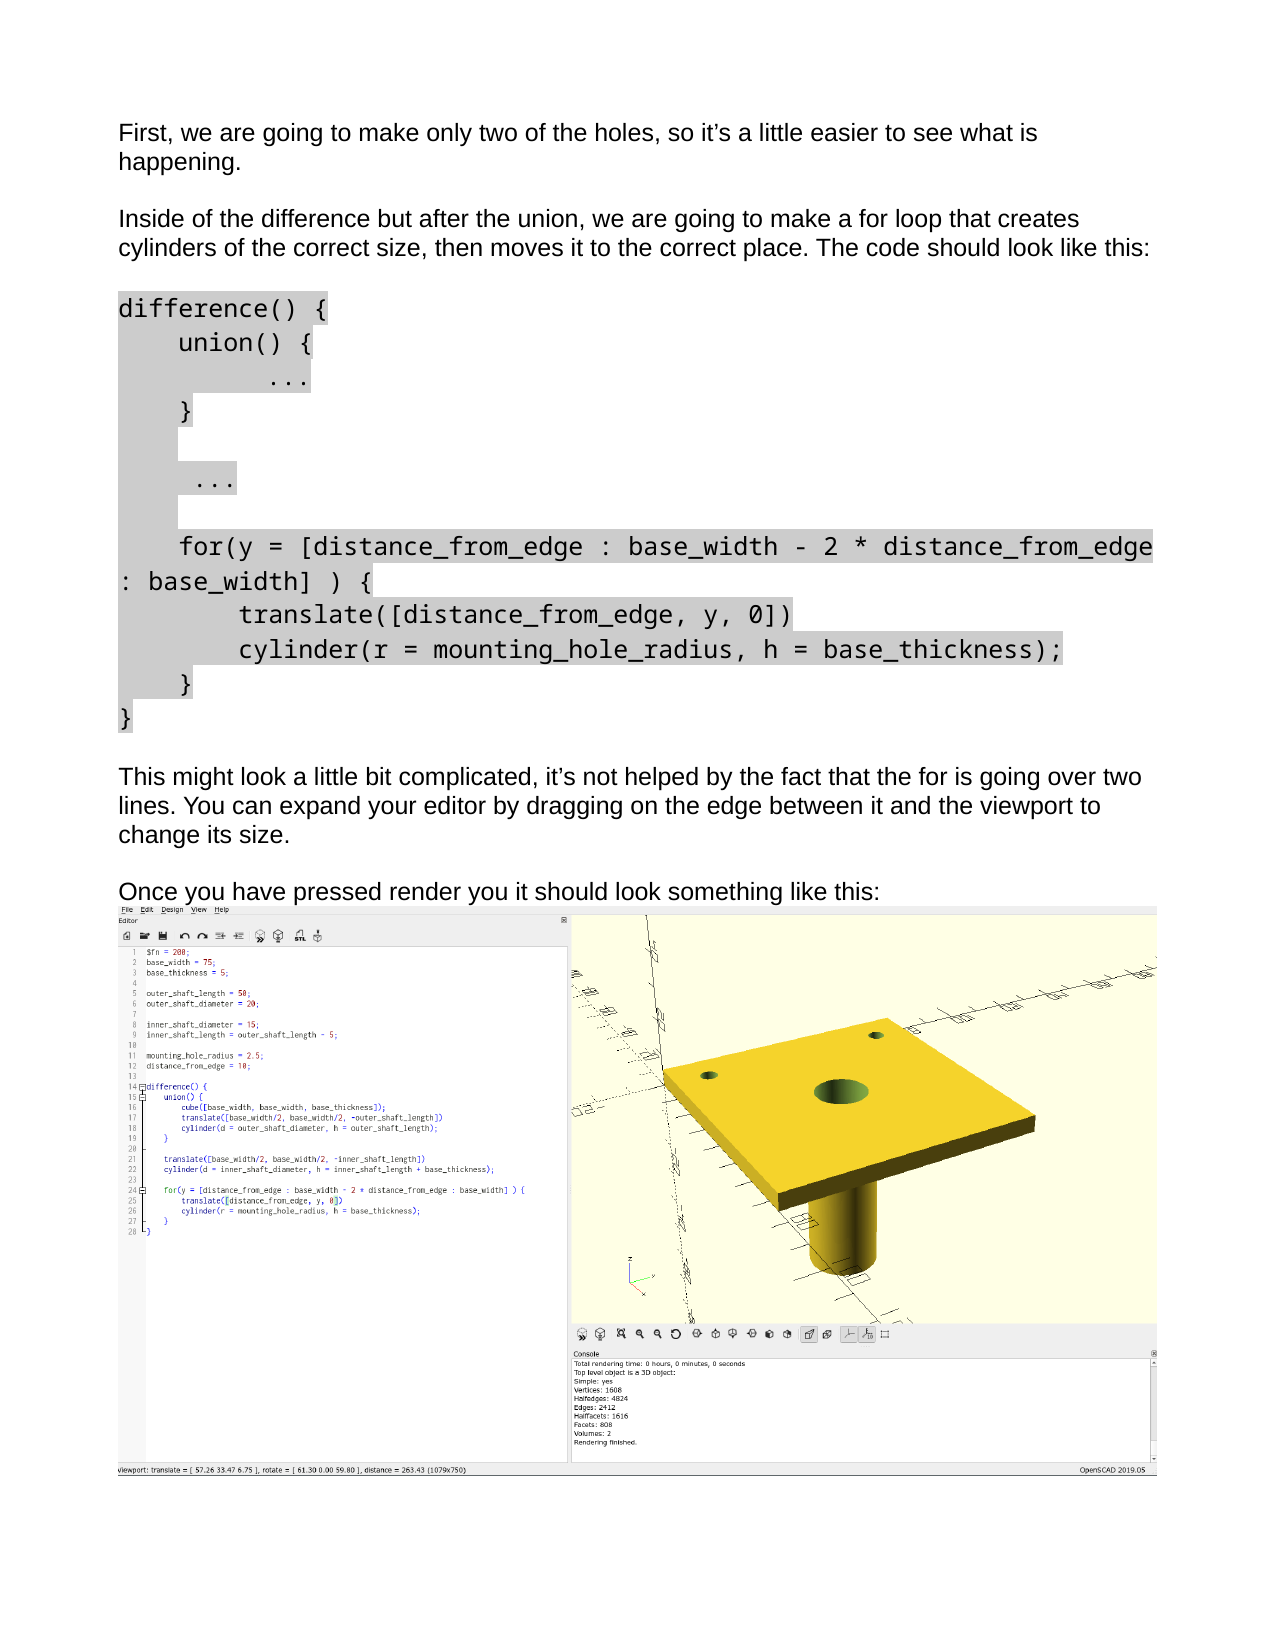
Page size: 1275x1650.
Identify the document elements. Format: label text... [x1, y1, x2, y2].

text } [118, 393, 1157, 427]
text difference() { [118, 291, 1157, 325]
text ... [118, 359, 1157, 393]
text Once you have pressed render you it should look something like this: [118, 877, 1157, 906]
text for(y = [distance_from_edge : base_width - 2 * distance_from_edge : base_width] ) { [118, 529, 1157, 597]
picture [118, 906, 1157, 1476]
text Inside of the difference but after the union, we are going to make a for loop that creates cylinders of the correct size, then moves it to the correct place. The code should look like this: [118, 204, 1157, 262]
text } [118, 699, 1157, 733]
text cylinder(r = mounting_hole_radius, h = base_thickness); [118, 631, 1157, 665]
text This might look a little bit complicated, it’s not helped by the fact that the for is going over two lines. You can expand your editor by dragging on the edge between it and the viewport to change its size. [118, 762, 1157, 848]
text union() { [118, 325, 1157, 359]
text translate([distance_from_edge, y, 0]) [118, 597, 1157, 631]
text ... [118, 461, 1157, 495]
text } [118, 665, 1157, 699]
text First, we are going to make only two of the holes, so it’s a little easier to see what is happening. [118, 118, 1157, 176]
